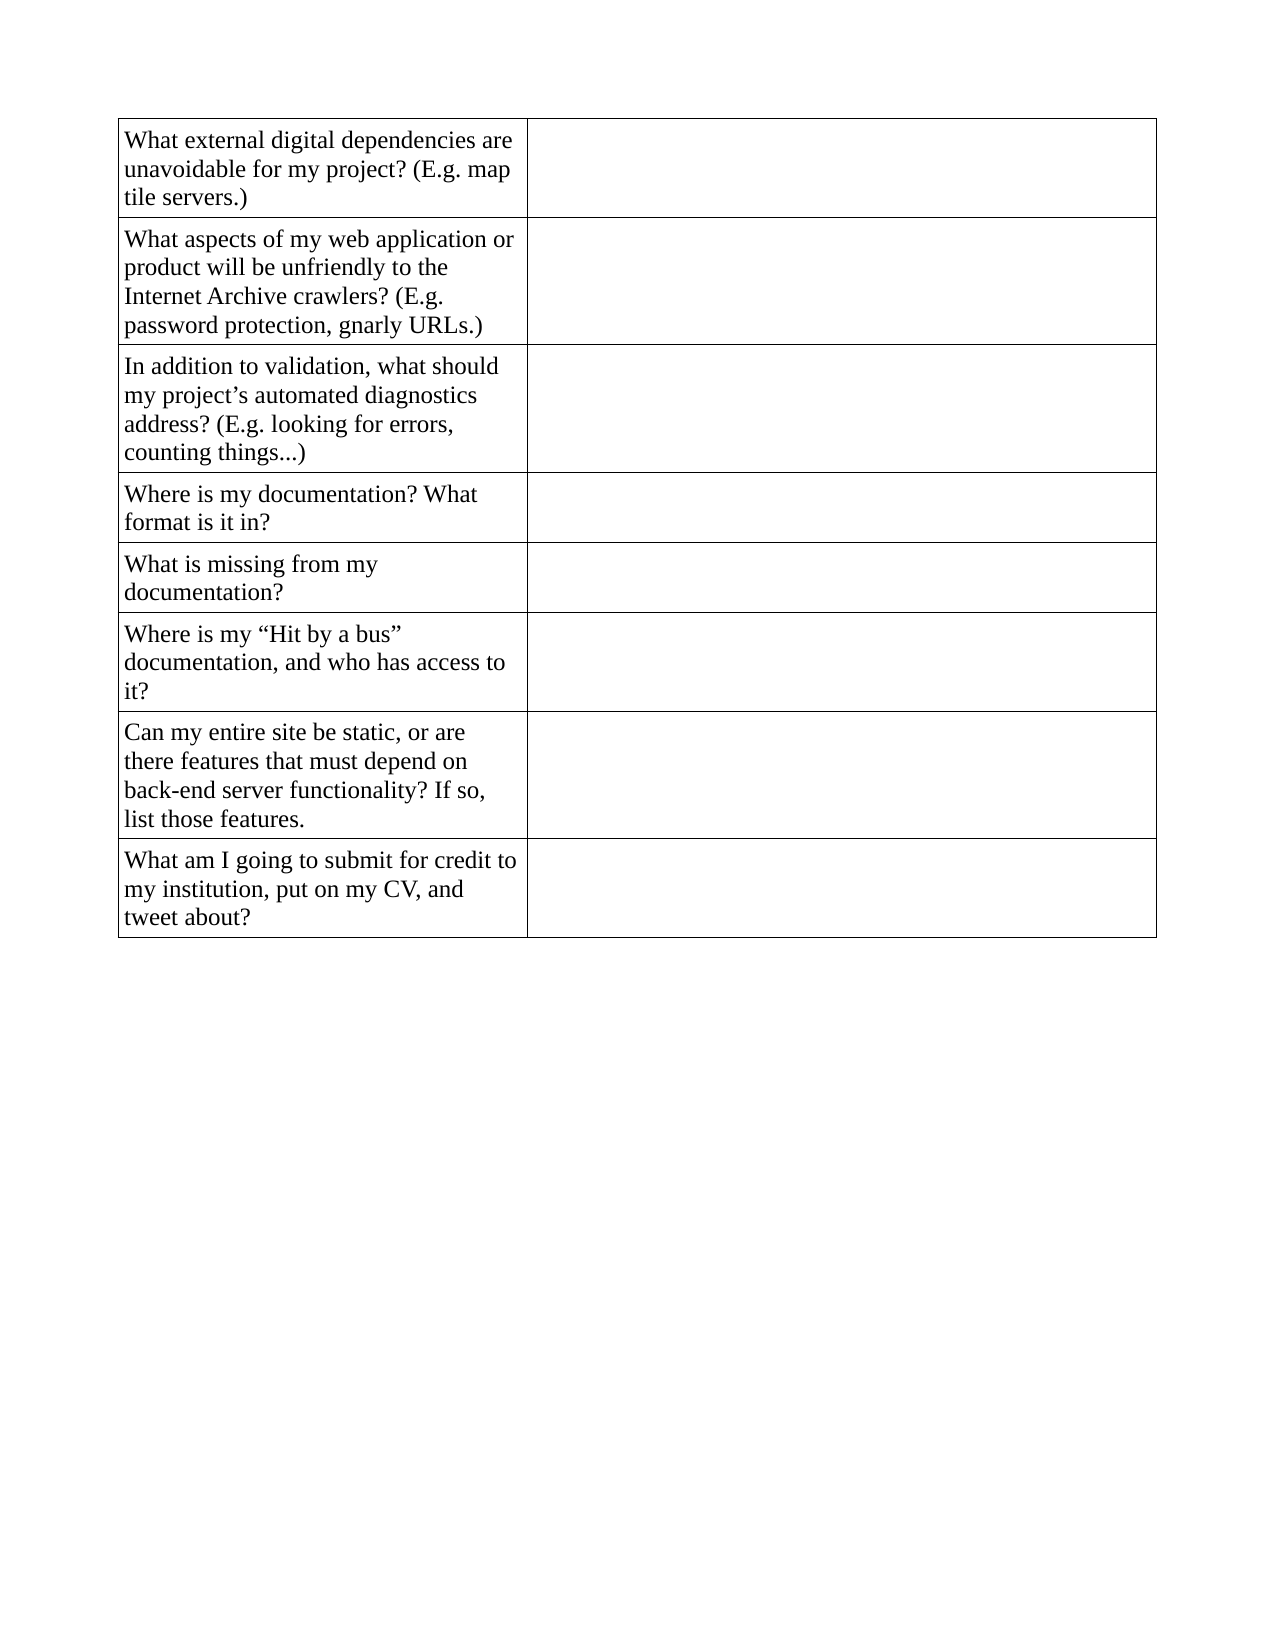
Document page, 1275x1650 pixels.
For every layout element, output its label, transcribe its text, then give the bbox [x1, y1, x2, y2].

table_cell [528, 345, 1156, 472]
table_cell [528, 473, 1156, 542]
table_cell [528, 613, 1156, 711]
table_cell What am I going to submit for credit to my institution, put on my CV, and tweet about? [119, 839, 527, 937]
table_cell In addition to validation, what should my project’s automated diagnostics address? (E.g. looking for errors, counting things...) [119, 345, 527, 472]
table_cell Can my entire site be static, or are there features that must depend on back-end server functionality? If so, list those features. [119, 712, 527, 838]
table_cell [528, 712, 1156, 838]
table_cell [528, 218, 1156, 344]
table_cell [528, 839, 1156, 937]
table_cell What aspects of my web application or product will be unfriendly to the Internet Archive crawlers? (E.g. password protection, gnarly URLs.) [119, 218, 527, 344]
table_cell What is missing from my documentation? [119, 543, 527, 612]
table_cell What external digital dependencies are unavoidable for my project? (E.g. map tile servers.) [119, 119, 527, 217]
table_cell Where is my “Hit by a bus” documentation, and who has access to it? [119, 613, 527, 711]
table_cell Where is my documentation? What format is it in? [119, 473, 527, 542]
table_cell [528, 119, 1156, 217]
table_cell [528, 543, 1156, 612]
